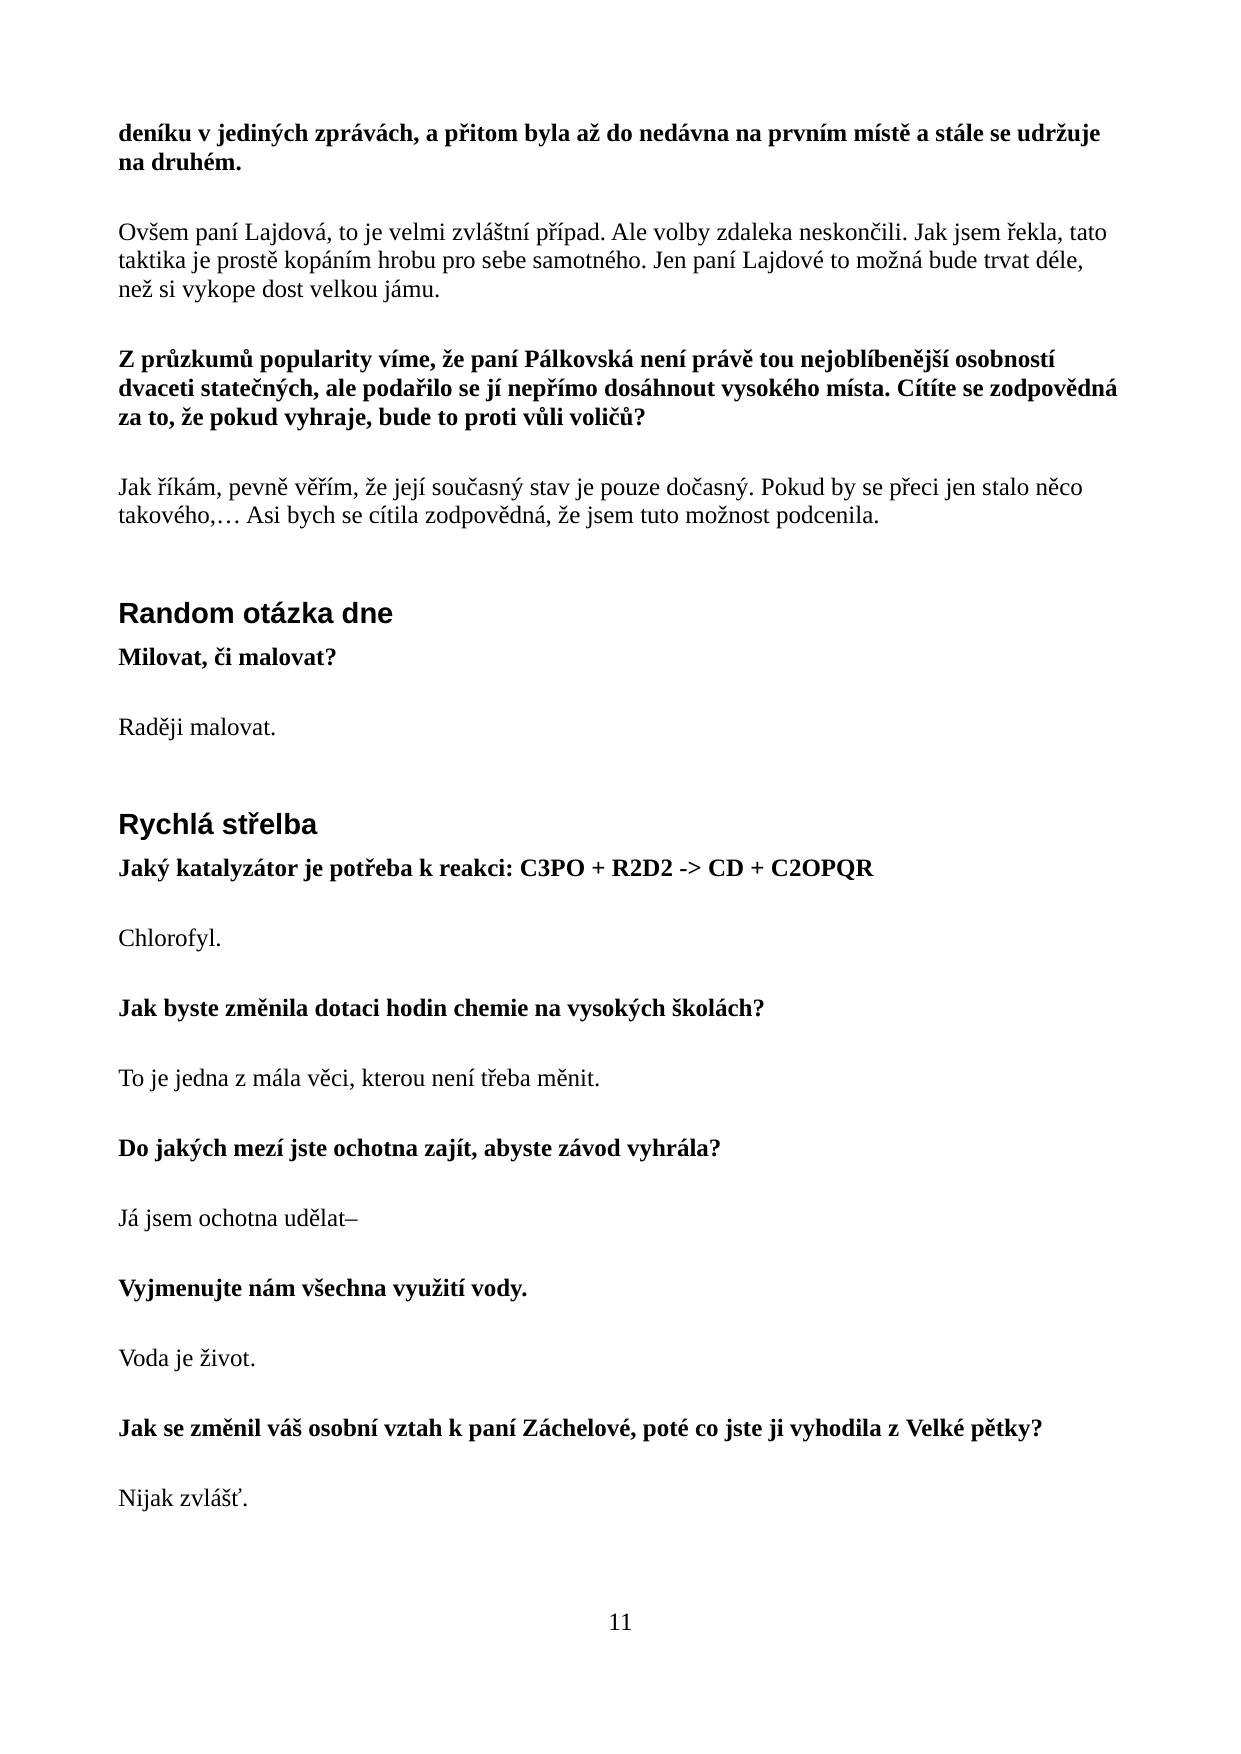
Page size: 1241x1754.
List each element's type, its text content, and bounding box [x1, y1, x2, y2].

subtitle Random otázka dne [118, 596, 1122, 629]
subtitle Rychlá střelba [118, 807, 1122, 840]
text Jak říkám, pevně věřím, že její současný stav je pouze dočasný. Pokud by se přeci jen stalo něco takového,… Asi bych se cítila zodpovědná, že jsem tuto možnost podcenila. [118, 472, 1122, 558]
text Raději malovat. [118, 712, 1122, 769]
text Voda je život. [118, 1343, 1122, 1400]
text Ovšem paní Lajdová, to je velmi zvláštní případ. Ale volby zdaleka neskončili. Jak jsem řekla, tato taktika je prostě kopáním hrobu pro sebe samotného. Jen paní Lajdové to možná bude trvat déle, než si vykope dost velkou jámu. [118, 217, 1122, 332]
text To je jedna z mála věci, kterou není třeba měnit. [118, 1063, 1122, 1120]
text Já jsem ochotna udělat– [118, 1203, 1122, 1260]
text deníku v jediných zprávách, a přitom byla až do nedávna na prvním místě a stále se udržuje na druhém. [118, 118, 1122, 204]
text Nijak zvlášť. [118, 1483, 1122, 1540]
text Jak se změnil váš osobní vztah k paní Záchelové, poté co jste ji vyhodila z Velké pětky? [118, 1413, 1122, 1470]
text Do jakých mezí jste ochotna zajít, abyste závod vyhrála? [118, 1133, 1122, 1190]
text Jak byste změnila dotaci hodin chemie na vysokých školách? [118, 993, 1122, 1050]
text Z průzkumů popularity víme, že paní Pálkovská není právě tou nejoblíbenější osobností dvaceti statečných, ale podařilo se jí nepřímo dosáhnout vysokého místa. Cítíte se zodpovědná za to, že pokud vyhraje, bude to proti vůli voličů? [118, 344, 1122, 459]
text Vyjmenujte nám všechna využití vody. [118, 1273, 1122, 1330]
text Milovat, či malovat? [118, 642, 1122, 699]
text Chlorofyl. [118, 923, 1122, 980]
text Jaký katalyzátor je potřeba k reakci: C3PO + R2D2 -> CD + C2OPQR [118, 853, 1122, 910]
